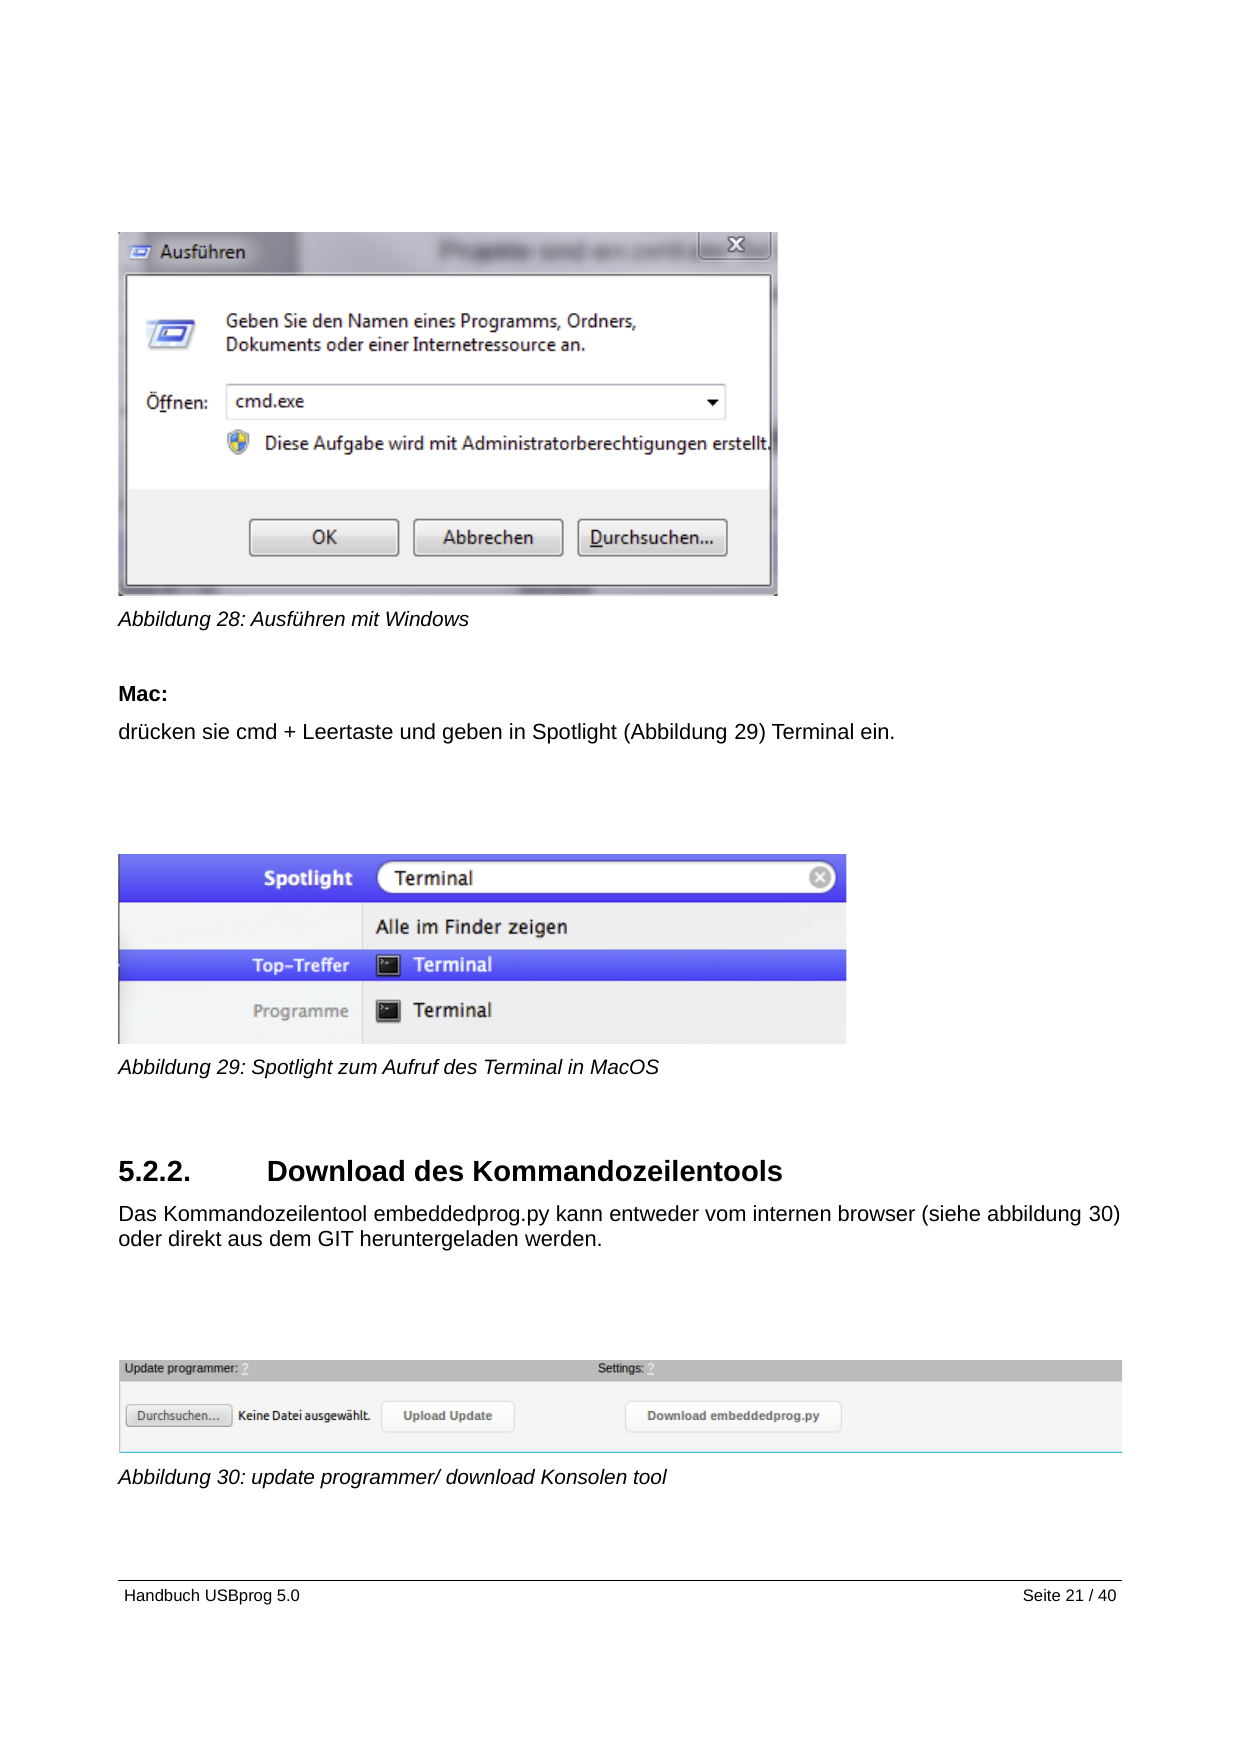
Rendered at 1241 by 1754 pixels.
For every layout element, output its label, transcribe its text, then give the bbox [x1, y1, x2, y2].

text drücken sie cmd + Leertaste und geben in Spotlight (Abbildung 29) Terminal ein. [118, 719, 1122, 744]
text Abbildung 29: Spotlight zum Aufruf des Terminal in MacOS [118, 1044, 846, 1079]
text Abbildung 28: Ausführen mit Windows [118, 596, 777, 631]
text Das Kommandozeilentool embeddedprog.py kann entweder vom internen browser (siehe abbildung 30) oder direkt aus dem GIT heruntergeladen werden. [118, 1200, 1122, 1251]
picture [118, 1360, 1123, 1453]
text Abbildung 30: update programmer/ download Konsolen tool [118, 1453, 1122, 1489]
picture [118, 854, 847, 1044]
picture [118, 232, 778, 596]
text Mac: [118, 681, 1122, 706]
subtitle Download des Kommandozeilentools [118, 1154, 1122, 1188]
